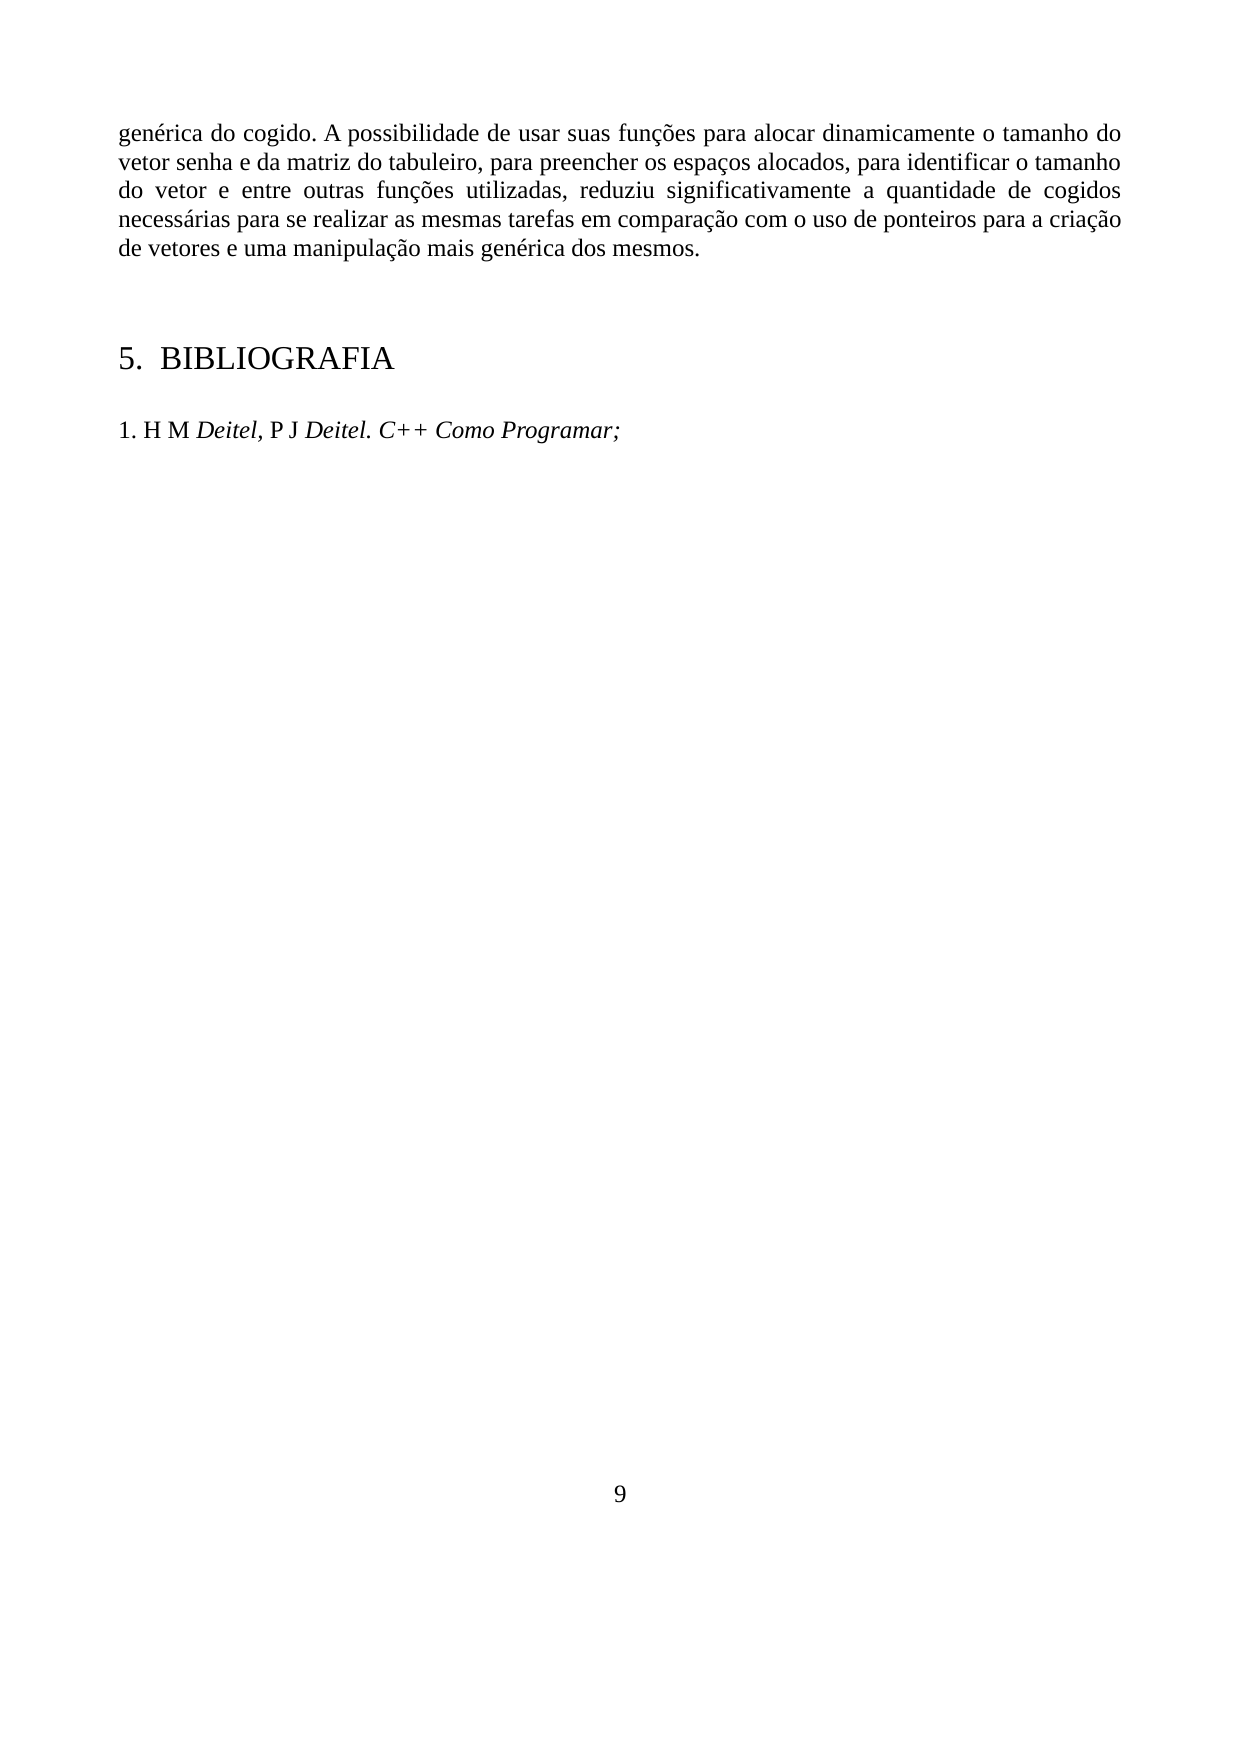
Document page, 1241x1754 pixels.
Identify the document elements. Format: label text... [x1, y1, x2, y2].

text 1. H M Deitel, P J Deitel. C++ Como Programar; [118, 415, 1122, 444]
text genérica do cogido. A possibilidade de usar suas funções para alocar dinamicamente o tamanho do vetor senha e da matriz do tabuleiro, para preencher os espaços alocados, para identificar o tamanho do vetor e entre outras funções utilizadas, reduziu significativamente a quantidade de cogidos necessárias para se realizar as mesmas tarefas em comparação com o uso de ponteiros para a criação de vetores e uma manipulação mais genérica dos mesmos. [118, 118, 1122, 262]
text 5. BIBLIOGRAFIA [118, 338, 1122, 377]
text 9 [118, 1479, 1122, 1508]
